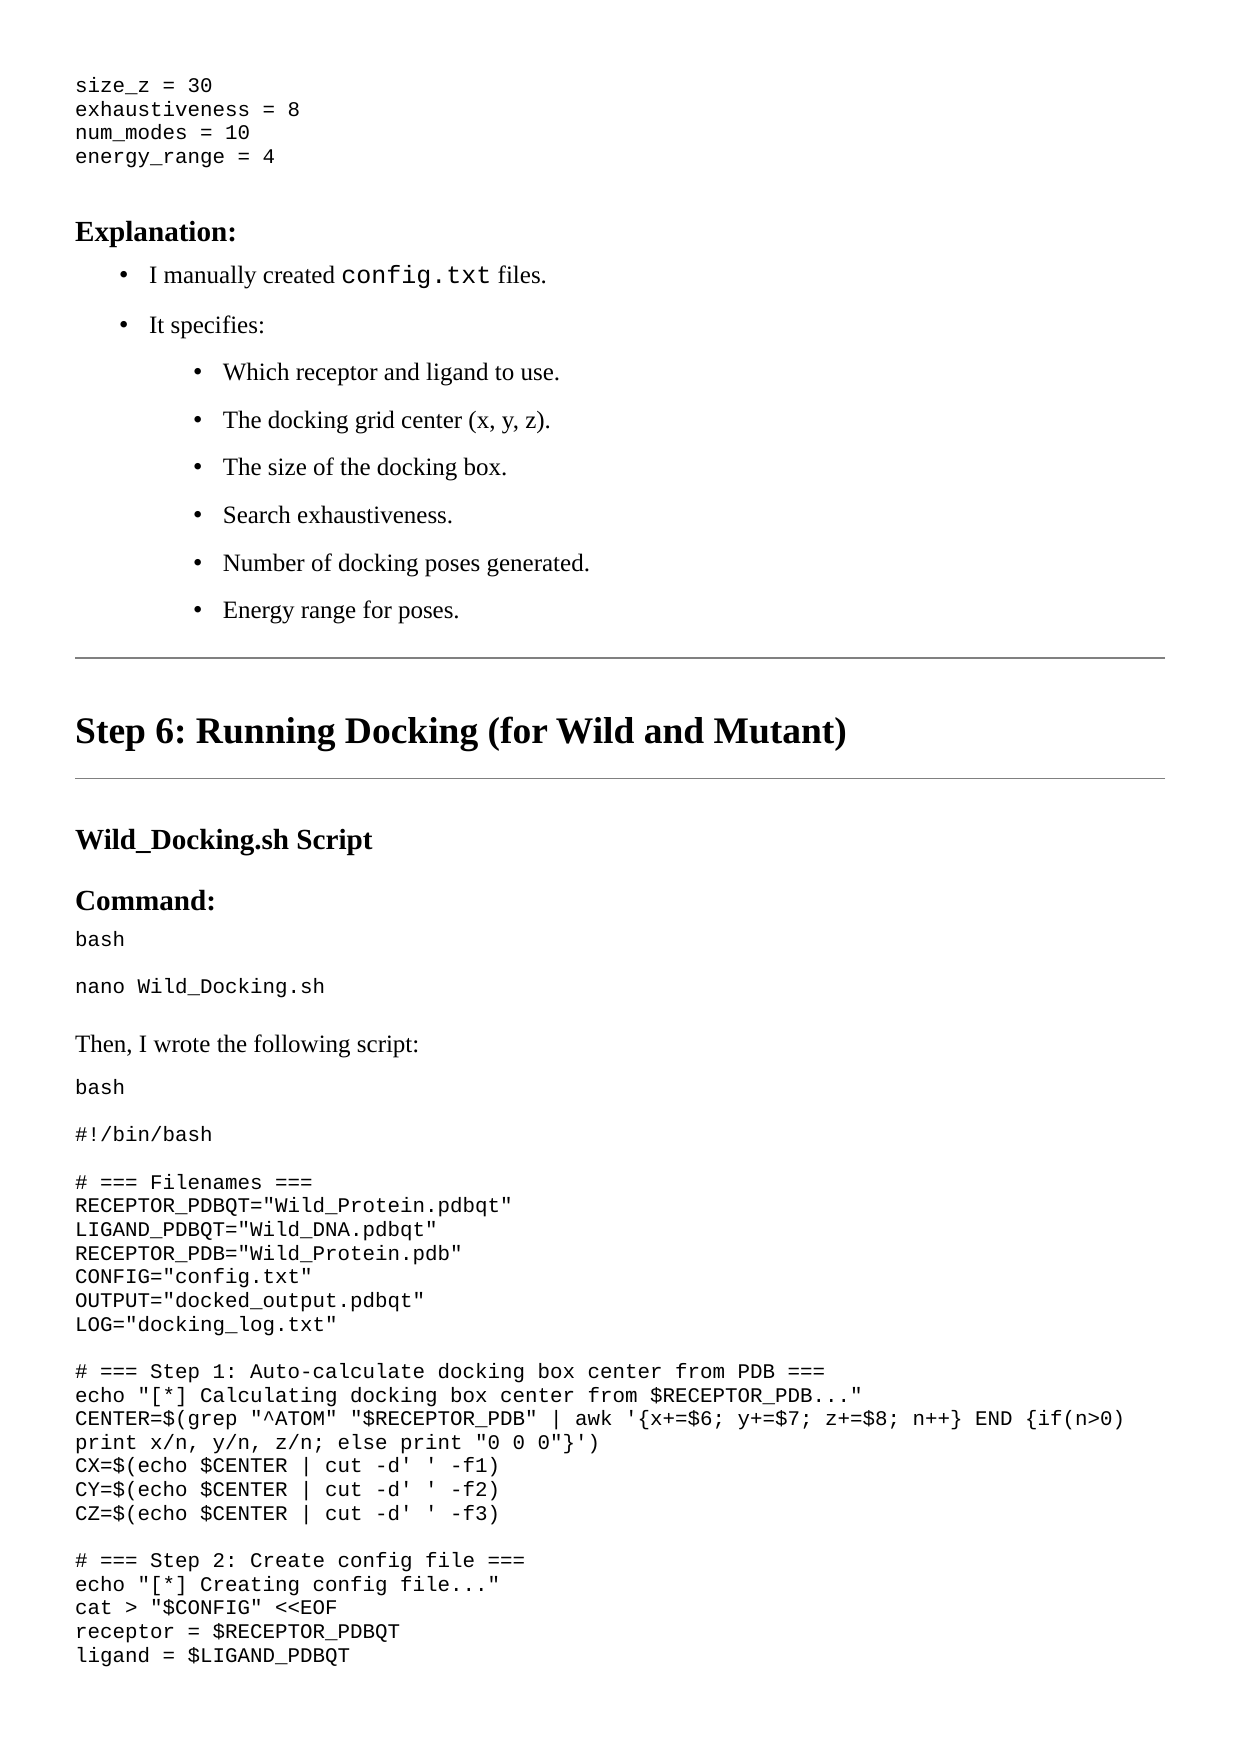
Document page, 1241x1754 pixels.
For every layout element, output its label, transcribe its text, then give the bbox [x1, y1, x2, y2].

subtitle Wild_Docking.sh Script [75, 822, 1165, 856]
subtitle Explanation: [75, 214, 1165, 247]
text #!/bin/bash [75, 1124, 1165, 1148]
text cat > "$CONFIG" <<EOF [75, 1597, 1165, 1621]
text # === Step 2: Create config file === [75, 1550, 1165, 1574]
text LOG="docking_log.txt" [75, 1314, 1165, 1337]
text bash [75, 929, 1165, 953]
list Number of docking poses generated. [193, 548, 1165, 576]
list Which receptor and ligand to use. [193, 357, 1165, 386]
list Search exhaustiveness. [193, 500, 1165, 529]
text # === Step 1: Auto-calculate docking box center from PDB === [75, 1361, 1165, 1384]
text size_z = 30 [75, 75, 1165, 99]
text nano Wild_Docking.sh [75, 976, 1165, 1000]
list It specifies: [119, 310, 1165, 338]
text bash [75, 1077, 1165, 1101]
list Energy range for poses. [193, 595, 1165, 624]
subtitle Step 6: Running Docking (for Wild and Mutant) [75, 708, 1165, 751]
list I manually created config.txt files. [119, 260, 1165, 291]
list The docking grid center (x, y, z). [193, 405, 1165, 434]
text CZ=$(echo $CENTER | cut -d' ' -f3) [75, 1503, 1165, 1526]
text RECEPTOR_PDB="Wild_Protein.pdb" [75, 1243, 1165, 1266]
text energy_range = 4 [75, 146, 1165, 169]
list The size of the docking box. [193, 452, 1165, 481]
text receptor = $RECEPTOR_PDBQT [75, 1621, 1165, 1645]
text # === Filenames === [75, 1172, 1165, 1195]
text exhaustiveness = 8 [75, 99, 1165, 122]
text ligand = $LIGAND_PDBQT [75, 1645, 1165, 1668]
text CENTER=$(grep "^ATOM" "$RECEPTOR_PDB" | awk '{x+=$6; y+=$7; z+=$8; n++} END {if(n>0) print x/n, y/n, z/n; else print "0 0 0"}') [75, 1408, 1165, 1456]
text CX=$(echo $CENTER | cut -d' ' -f1) [75, 1456, 1165, 1479]
subtitle Command: [75, 883, 1165, 917]
text LIGAND_PDBQT="Wild_DNA.pdbqt" [75, 1219, 1165, 1243]
text echo "[*] Calculating docking box center from $RECEPTOR_PDB..." [75, 1384, 1165, 1408]
text Then, I wrote the following script: [75, 1029, 1165, 1058]
text CY=$(echo $CENTER | cut -d' ' -f2) [75, 1479, 1165, 1503]
text num_modes = 10 [75, 122, 1165, 146]
text OUTPUT="docked_output.pdbqt" [75, 1290, 1165, 1314]
text RECEPTOR_PDBQT="Wild_Protein.pdbqt" [75, 1195, 1165, 1219]
text echo "[*] Creating config file..." [75, 1574, 1165, 1597]
text CONFIG="config.txt" [75, 1266, 1165, 1290]
